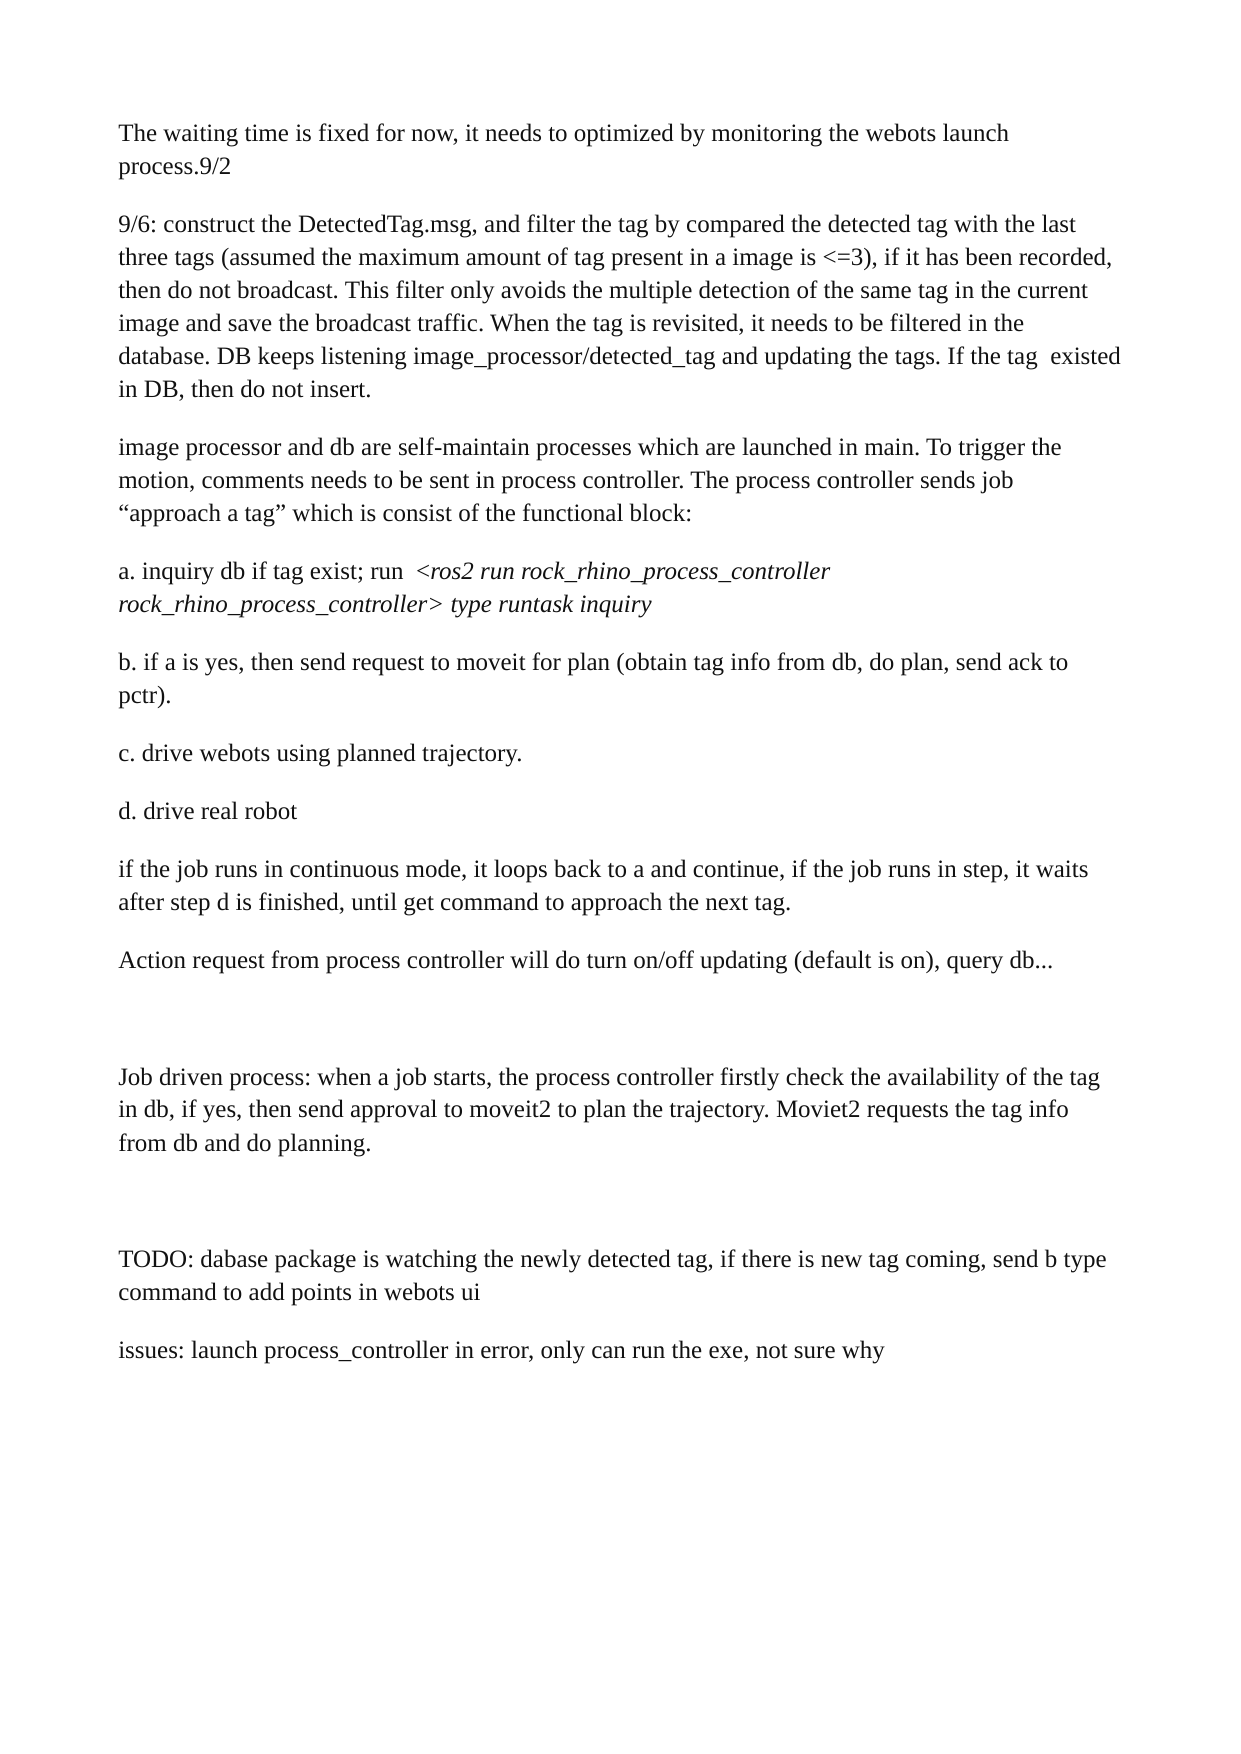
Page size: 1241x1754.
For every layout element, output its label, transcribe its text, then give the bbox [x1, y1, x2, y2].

text c. drive webots using planned trajectory. [118, 738, 1122, 767]
text TODO: dabase package is watching the newly detected tag, if there is new tag coming, send b type command to add points in webots ui [118, 1244, 1122, 1305]
text d. drive real robot [118, 796, 1122, 825]
text issues: launch process_controller in error, only can run the exe, not sure why [118, 1335, 1122, 1363]
text image processor and db are self-maintain processes which are launched in main. To trigger the motion, comments needs to be sent in process controller. The process controller sends job “approach a tag” which is consist of the functional block: [118, 432, 1122, 527]
text a. inquiry db if tag exist; run <ros2 run rock_rhino_process_controller rock_rhino_process_controller> type runtask inquiry [118, 556, 1122, 618]
text if the job runs in continuous mode, it loops back to a and continue, if the job runs in step, it waits after step d is finished, until get command to approach the next tag. [118, 854, 1122, 916]
text The waiting time is fixed for now, it needs to optimized by monitoring the webots launch process.9/2 [118, 118, 1122, 180]
text Job driven process: when a job starts, the process controller firstly check the availability of the tag in db, if yes, then send approval to moveit2 to plan the trajectory. Moviet2 requests the tag info from db and do planning. [118, 1062, 1122, 1156]
text b. if a is yes, then send request to moveit for plan (obtain tag info from db, do plan, send ack to pctr). [118, 647, 1122, 709]
text Action request from process controller will do turn on/off updating (default is on), query db... [118, 946, 1122, 974]
text 9/6: construct the DetectedTag.msg, and filter the tag by compared the detected tag with the last three tags (assumed the maximum amount of tag present in a image is <=3), if it has been recorded, then do not broadcast. This filter only avoids the multiple detection of the same tag in the current image and save the broadcast traffic. When the tag is revisited, it needs to be filtered in the database. DB keeps listening image_processor/detected_tag and updating the tags. If the tag existed in DB, then do not insert. [118, 209, 1122, 403]
